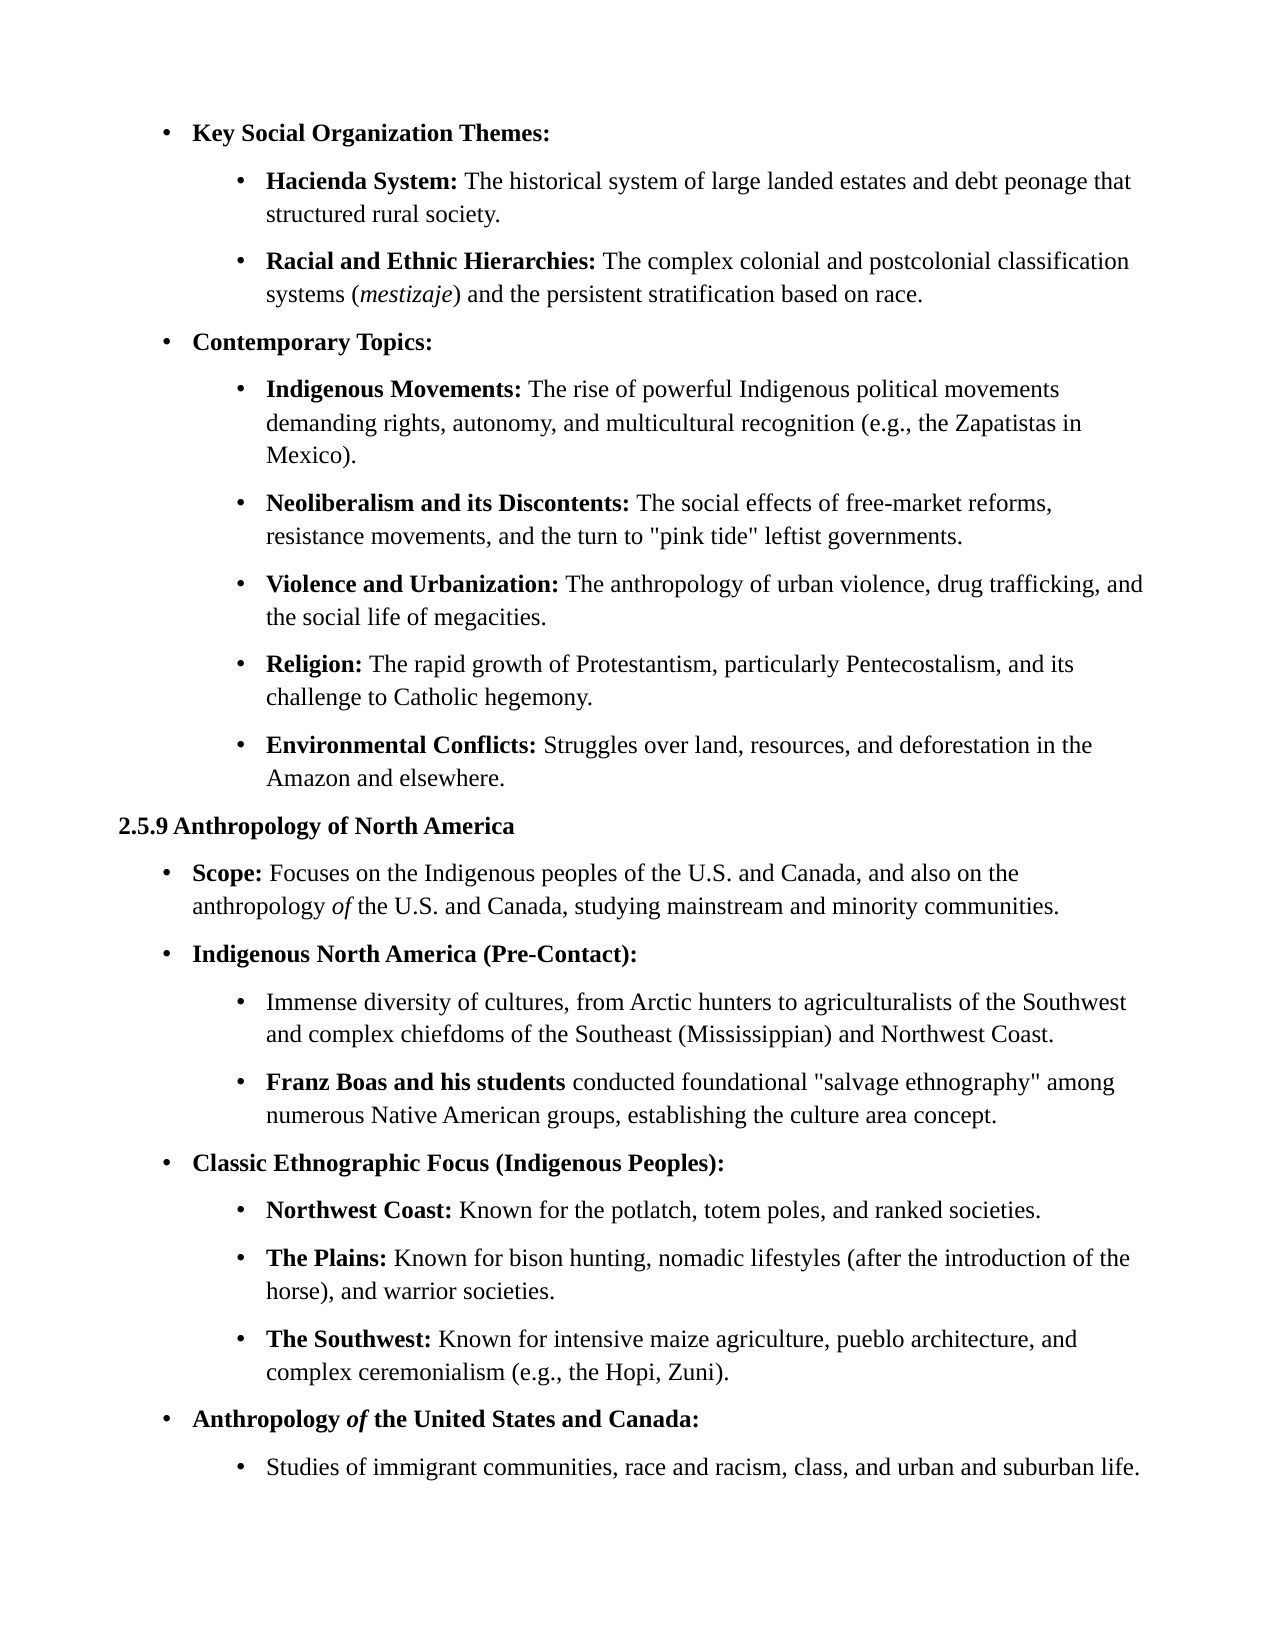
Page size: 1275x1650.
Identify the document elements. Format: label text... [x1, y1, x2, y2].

list Anthropology of the United States and Canada: [162, 1404, 1157, 1433]
list Racial and Ethnic Hierarchies: The complex colonial and postcolonial classification systems (mestizaje) and the persistent stratification based on race. [236, 246, 1157, 308]
list Hacienda System: The historical system of large landed estates and debt peonage that structured rural society. [236, 166, 1157, 227]
list Scope: Focuses on the Indigenous peoples of the U.S. and Canada, and also on the anthropology of the U.S. and Canada, studying mainstream and minority communities. [162, 858, 1157, 920]
list Contemporary Topics: [162, 327, 1157, 356]
list Religion: The rapid growth of Protestantism, particularly Pentecostalism, and its challenge to Catholic hegemony. [236, 649, 1157, 711]
list Northwest Coast: Known for the potlatch, totem poles, and ranked societies. [236, 1195, 1157, 1224]
list Classic Ethnographic Focus (Indigenous Peoples): [162, 1148, 1157, 1177]
text 2.5.9 Anthropology of North America [118, 811, 1157, 839]
list Indigenous Movements: The rise of powerful Indigenous political movements demanding rights, autonomy, and multicultural recognition (e.g., the Zapatistas in Mexico). [236, 374, 1157, 469]
list Violence and Urbanization: The anthropology of urban violence, drug trafficking, and the social life of megacities. [236, 569, 1157, 631]
list Neoliberalism and its Discontents: The social effects of free-market reforms, resistance movements, and the turn to "pink tide" leftist governments. [236, 488, 1157, 550]
list The Plains: Known for bison hunting, nomadic lifestyles (after the introduction of the horse), and warrior societies. [236, 1243, 1157, 1305]
list Indigenous North America (Pre-Contact): [162, 939, 1157, 968]
list Franz Boas and his students conducted foundational "salvage ethnography" among numerous Native American groups, establishing the culture area concept. [236, 1067, 1157, 1129]
list Studies of immigrant communities, race and racism, class, and urban and suburban life. [236, 1452, 1157, 1481]
list Immense diversity of cultures, from Arctic hunters to agriculturalists of the Southwest and complex chiefdoms of the Southeast (Mississippian) and Northwest Coast. [236, 987, 1157, 1048]
list The Southwest: Known for intensive maize agriculture, pueblo architecture, and complex ceremonialism (e.g., the Hopi, Zuni). [236, 1324, 1157, 1385]
list Environmental Conflicts: Struggles over land, resources, and deforestation in the Amazon and elsewhere. [236, 730, 1157, 792]
list Key Social Organization Themes: [162, 118, 1157, 147]
